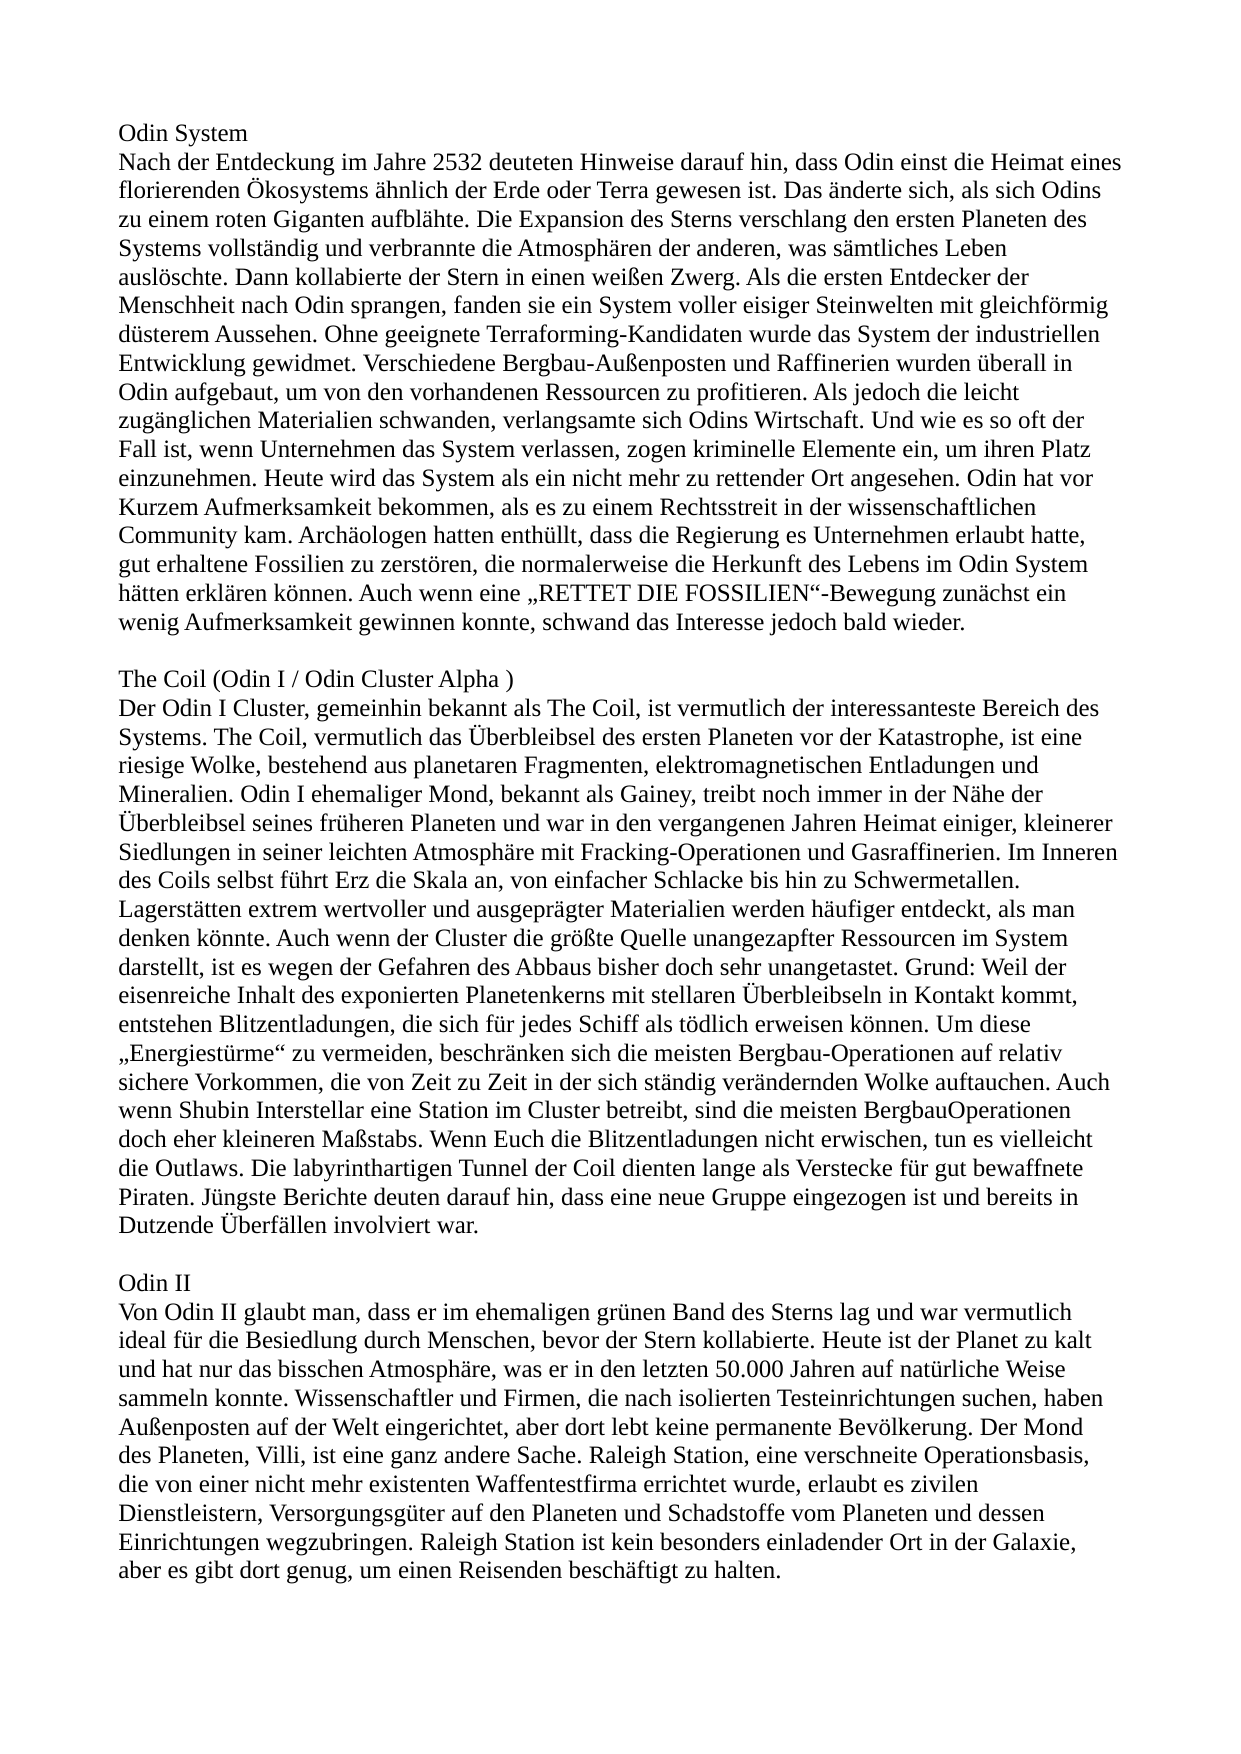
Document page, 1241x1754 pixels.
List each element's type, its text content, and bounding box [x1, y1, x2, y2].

text The Coil (Odin I / Odin Cluster Alpha ) [118, 664, 1122, 693]
text Der Odin I Cluster, gemeinhin bekannt als The Coil, ist vermutlich der interessanteste Bereich des Systems. The Coil, vermutlich das Überbleibsel des ersten Planeten vor der Katastrophe, ist eine riesige Wolke, bestehend aus planetaren Fragmenten, elektromagnetischen Entladungen und Mineralien. Odin I ehemaliger Mond, bekannt als Gainey, treibt noch immer in der Nähe der Überbleibsel seines früheren Planeten und war in den vergangenen Jahren Heimat einiger, kleinerer Siedlungen in seiner leichten Atmosphäre mit Fracking-Operationen und Gasraffinerien. Im Inneren des Coils selbst führt Erz die Skala an, von einfacher Schlacke bis hin zu Schwermetallen. Lagerstätten extrem wertvoller und ausgeprägter Materialien werden häufiger entdeckt, als man denken könnte. Auch wenn der Cluster die größte Quelle unangezapfter Ressourcen im System darstellt, ist es wegen der Gefahren des Abbaus bisher doch sehr unangetastet. Grund: Weil der eisenreiche Inhalt des exponierten Planetenkerns mit stellaren Überbleibseln in Kontakt kommt, entstehen Blitzentladungen, die sich für jedes Schiff als tödlich erweisen können. Um diese „Energiestürme“ zu vermeiden, beschränken sich die meisten Bergbau-Operationen auf relativ sichere Vorkommen, die von Zeit zu Zeit in der sich ständig verändernden Wolke auftauchen. Auch wenn Shubin Interstellar eine Station im Cluster betreibt, sind die meisten BergbauOperationen doch eher kleineren Maßstabs. Wenn Euch die Blitzentladungen nicht erwischen, tun es vielleicht die Outlaws. Die labyrinthartigen Tunnel der Coil dienten lange als Verstecke für gut bewaffnete Piraten. Jüngste Berichte deuten darauf hin, dass eine neue Gruppe eingezogen ist und bereits in Dutzende Überfällen involviert war. [118, 693, 1122, 1239]
text Von Odin II glaubt man, dass er im ehemaligen grünen Band des Sterns lag und war vermutlich ideal für die Besiedlung durch Menschen, bevor der Stern kollabierte. Heute ist der Planet zu kalt und hat nur das bisschen Atmosphäre, was er in den letzten 50.000 Jahren auf natürliche Weise sammeln konnte. Wissenschaftler und Firmen, die nach isolierten Testeinrichtungen suchen, haben Außenposten auf der Welt eingerichtet, aber dort lebt keine permanente Bevölkerung. Der Mond des Planeten, Villi, ist eine ganz andere Sache. Raleigh Station, eine verschneite Operationsbasis, die von einer nicht mehr existenten Waffentestfirma errichtet wurde, erlaubt es zivilen Dienstleistern, Versorgungsgüter auf den Planeten und Schadstoffe vom Planeten und dessen Einrichtungen wegzubringen. Raleigh Station ist kein besonders einladender Ort in der Galaxie, aber es gibt dort genug, um einen Reisenden beschäftigt zu halten. [118, 1297, 1122, 1584]
text Nach der Entdeckung im Jahre 2532 deuteten Hinweise darauf hin, dass Odin einst die Heimat eines florierenden Ökosystems ähnlich der Erde oder Terra gewesen ist. Das änderte sich, als sich Odins zu einem roten Giganten aufblähte. Die Expansion des Sterns verschlang den ersten Planeten des Systems vollständig und verbrannte die Atmosphären der anderen, was sämtliches Leben auslöschte. Dann kollabierte der Stern in einen weißen Zwerg. Als die ersten Entdecker der Menschheit nach Odin sprangen, fanden sie ein System voller eisiger Steinwelten mit gleichförmig düsterem Aussehen. Ohne geeignete Terraforming-Kandidaten wurde das System der industriellen Entwicklung gewidmet. Verschiedene Bergbau-Außenposten und Raffinerien wurden überall in Odin aufgebaut, um von den vorhandenen Ressourcen zu profitieren. Als jedoch die leicht zugänglichen Materialien schwanden, verlangsamte sich Odins Wirtschaft. Und wie es so oft der Fall ist, wenn Unternehmen das System verlassen, zogen kriminelle Elemente ein, um ihren Platz einzunehmen. Heute wird das System als ein nicht mehr zu rettender Ort angesehen. Odin hat vor Kurzem Aufmerksamkeit bekommen, als es zu einem Rechtsstreit in der wissenschaftlichen Community kam. Archäologen hatten enthüllt, dass die Regierung es Unternehmen erlaubt hatte, gut erhaltene Fossilien zu zerstören, die normalerweise die Herkunft des Lebens im Odin System hätten erklären können. Auch wenn eine „RETTET DIE FOSSILIEN“-Bewegung zunächst ein wenig Aufmerksamkeit gewinnen konnte, schwand das Interesse jedoch bald wieder. [118, 147, 1122, 636]
text Odin System [118, 118, 1122, 147]
text Odin II [118, 1268, 1122, 1297]
